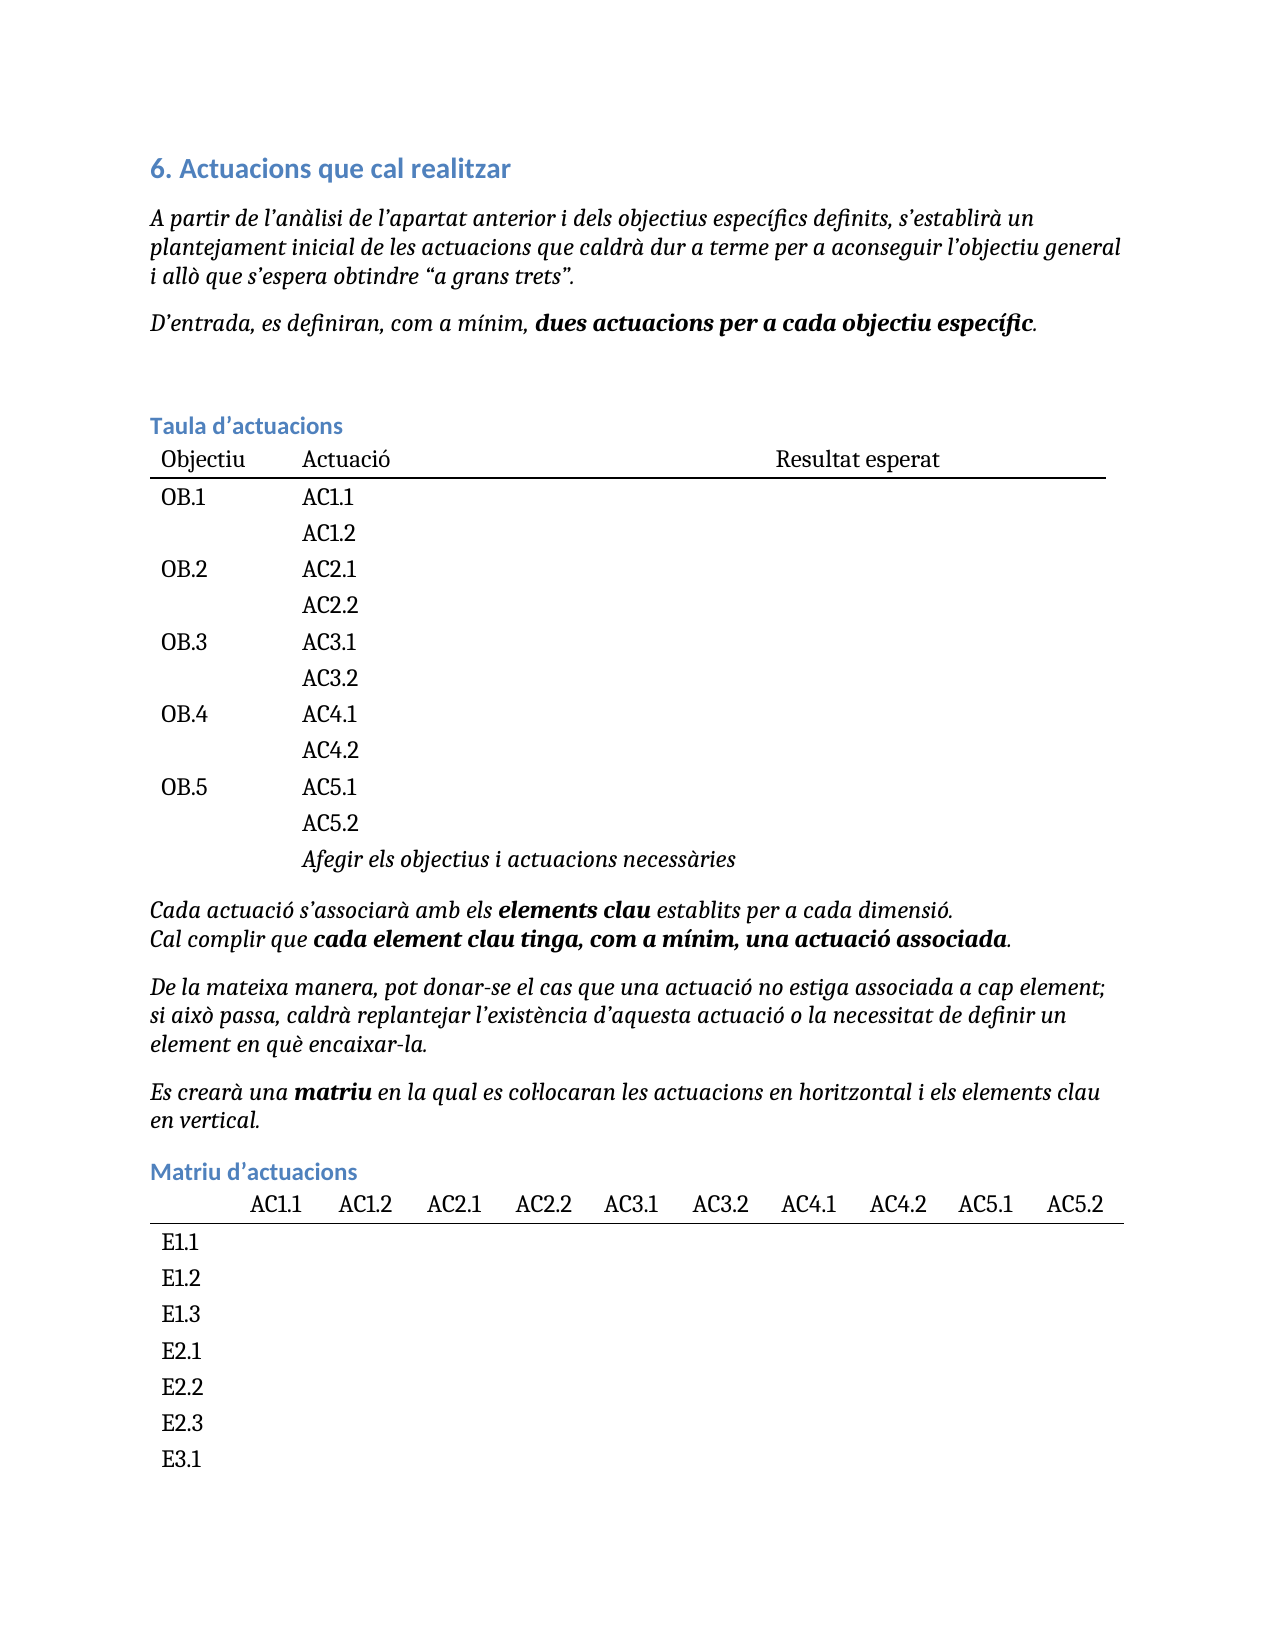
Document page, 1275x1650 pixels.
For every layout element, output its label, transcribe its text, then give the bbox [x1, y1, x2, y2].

table_cell [504, 1260, 593, 1297]
table_cell AC4.2 [291, 733, 764, 769]
table_cell [764, 624, 1106, 660]
table_header AC5.1 [947, 1186, 1035, 1222]
table_header AC5.2 [1035, 1186, 1124, 1222]
text Cada actuació s’associarà amb els elements clau establits per a cada dimensió. Cal complir que cada element clau tinga, com a mínim, una actuació associada. [150, 896, 1125, 954]
table_cell E2.2 [150, 1369, 238, 1405]
table_cell [858, 1224, 947, 1260]
table_cell [770, 1260, 858, 1297]
table_cell [858, 1260, 947, 1297]
table_cell [1035, 1333, 1124, 1369]
table_cell [416, 1333, 504, 1369]
table_cell [681, 1224, 770, 1260]
table_header Objectiu [150, 441, 291, 477]
table_header AC1.2 [327, 1186, 416, 1222]
table_cell [681, 1297, 770, 1333]
table_cell [593, 1442, 681, 1478]
table_cell [239, 1260, 327, 1297]
table_cell [1035, 1260, 1124, 1297]
table_cell OB.3 [150, 624, 291, 660]
table_cell [593, 1297, 681, 1333]
table_cell [416, 1224, 504, 1260]
table_cell AC1.1 [291, 479, 764, 515]
table_cell [770, 1369, 858, 1405]
table_cell OB.1 [150, 479, 291, 551]
table_cell [947, 1224, 1035, 1260]
table_cell [764, 841, 1106, 877]
table_cell [150, 805, 291, 841]
table_cell [327, 1224, 416, 1260]
table_cell [416, 1442, 504, 1478]
table_cell [327, 1297, 416, 1333]
table_cell [150, 841, 291, 877]
text D’entrada, es definiran, com a mínim, dues actuacions per a cada objectiu específic. [150, 309, 1125, 338]
table_cell [593, 1333, 681, 1369]
table_cell [239, 1405, 327, 1442]
table_cell [947, 1333, 1035, 1369]
table_cell [1035, 1297, 1124, 1333]
table_cell [1035, 1224, 1124, 1260]
table_cell AC2.2 [291, 588, 764, 624]
table_cell [1035, 1442, 1124, 1478]
table_cell [239, 1297, 327, 1333]
table_cell [327, 1369, 416, 1405]
table_cell AC5.1 [291, 769, 764, 805]
table_cell [593, 1405, 681, 1442]
table_header AC3.1 [593, 1186, 681, 1222]
table_cell [770, 1333, 858, 1369]
table_cell [764, 479, 1106, 515]
table_cell [327, 1442, 416, 1478]
table_cell [504, 1442, 593, 1478]
table_cell [764, 769, 1106, 805]
table_cell [681, 1333, 770, 1369]
subtitle 6. Actuacions que cal realitzar [150, 150, 1125, 186]
subtitle Taula d’actuacions [150, 410, 1125, 441]
table_cell AC3.2 [291, 660, 764, 696]
table_cell AC3.1 [291, 624, 764, 660]
table_cell [681, 1405, 770, 1442]
table_header AC1.1 [239, 1186, 327, 1222]
table_cell AC1.2 [291, 515, 764, 551]
table_header Resultat esperat [764, 441, 1106, 477]
table_cell [327, 1333, 416, 1369]
table_header [150, 1186, 238, 1222]
text De la mateixa manera, pot donar-se el cas que una actuació no estiga associada a cap element; si això passa, caldrà replantejar l’existència d’aquesta actuació o la necessitat de definir un element en què encaixar-la. [150, 972, 1125, 1059]
table_cell [770, 1442, 858, 1478]
table_cell [770, 1224, 858, 1260]
text Es crearà una matriu en la qual es col·locaran les actuacions en horitzontal i els elements clau en vertical. [150, 1077, 1125, 1135]
table_cell [764, 696, 1106, 732]
table_cell [764, 805, 1106, 841]
table_cell [764, 660, 1106, 696]
table_cell [858, 1405, 947, 1442]
table_cell E3.1 [150, 1442, 238, 1478]
table_cell [327, 1260, 416, 1297]
table_cell [764, 515, 1106, 551]
table_cell [327, 1405, 416, 1442]
table_cell AC2.1 [291, 551, 764, 587]
table_cell AC4.1 [291, 696, 764, 732]
table_header AC4.1 [770, 1186, 858, 1222]
table_cell [947, 1297, 1035, 1333]
table_cell [681, 1260, 770, 1297]
table_cell [947, 1260, 1035, 1297]
table_cell [504, 1224, 593, 1260]
table_cell [416, 1297, 504, 1333]
table_cell [504, 1297, 593, 1333]
table_cell [504, 1405, 593, 1442]
table_cell [858, 1369, 947, 1405]
table_cell [239, 1442, 327, 1478]
table_header AC2.2 [504, 1186, 593, 1222]
table_cell [947, 1369, 1035, 1405]
table_cell OB.4 [150, 696, 291, 769]
subtitle Matriu d’actuacions [150, 1156, 1125, 1186]
text A partir de l’anàlisi de l’apartat anterior i dels objectius específics definits, s’establirà un plantejament inicial de les actuacions que caldrà dur a terme per a aconseguir l’objectiu general i allò que s’espera obtindre “a grans trets”. [150, 204, 1125, 291]
table_cell [764, 588, 1106, 624]
table_cell [239, 1224, 327, 1260]
table_cell [504, 1333, 593, 1369]
table_header AC3.2 [681, 1186, 770, 1222]
table_cell [681, 1442, 770, 1478]
table_cell [416, 1260, 504, 1297]
table_cell [947, 1405, 1035, 1442]
table_header AC2.1 [416, 1186, 504, 1222]
table_cell OB.5 [150, 769, 291, 805]
table_cell [593, 1369, 681, 1405]
table_cell [1035, 1369, 1124, 1405]
table_cell [239, 1369, 327, 1405]
table_cell E2.1 [150, 1333, 238, 1369]
table_cell [1035, 1405, 1124, 1442]
table_cell [947, 1442, 1035, 1478]
table_cell OB.2 [150, 551, 291, 624]
table_cell [416, 1405, 504, 1442]
table_cell E1.3 [150, 1297, 238, 1333]
table_cell Afegir els objectius i actuacions necessàries [291, 841, 764, 877]
table_cell E1.2 [150, 1260, 238, 1297]
table_cell [858, 1442, 947, 1478]
table_header AC4.2 [858, 1186, 947, 1222]
table_cell [858, 1297, 947, 1333]
table_cell [770, 1297, 858, 1333]
table_cell [504, 1369, 593, 1405]
table_cell [593, 1260, 681, 1297]
table_cell [150, 660, 291, 696]
table_cell E2.3 [150, 1405, 238, 1442]
table_cell [681, 1369, 770, 1405]
table_cell [593, 1224, 681, 1260]
table_cell E1.1 [150, 1224, 238, 1260]
table_cell [770, 1405, 858, 1442]
table_cell [764, 551, 1106, 587]
table_header Actuació [291, 441, 764, 477]
table_cell [858, 1333, 947, 1369]
table_cell [764, 733, 1106, 769]
table_cell [416, 1369, 504, 1405]
table_cell [239, 1333, 327, 1369]
table_cell AC5.2 [291, 805, 764, 841]
